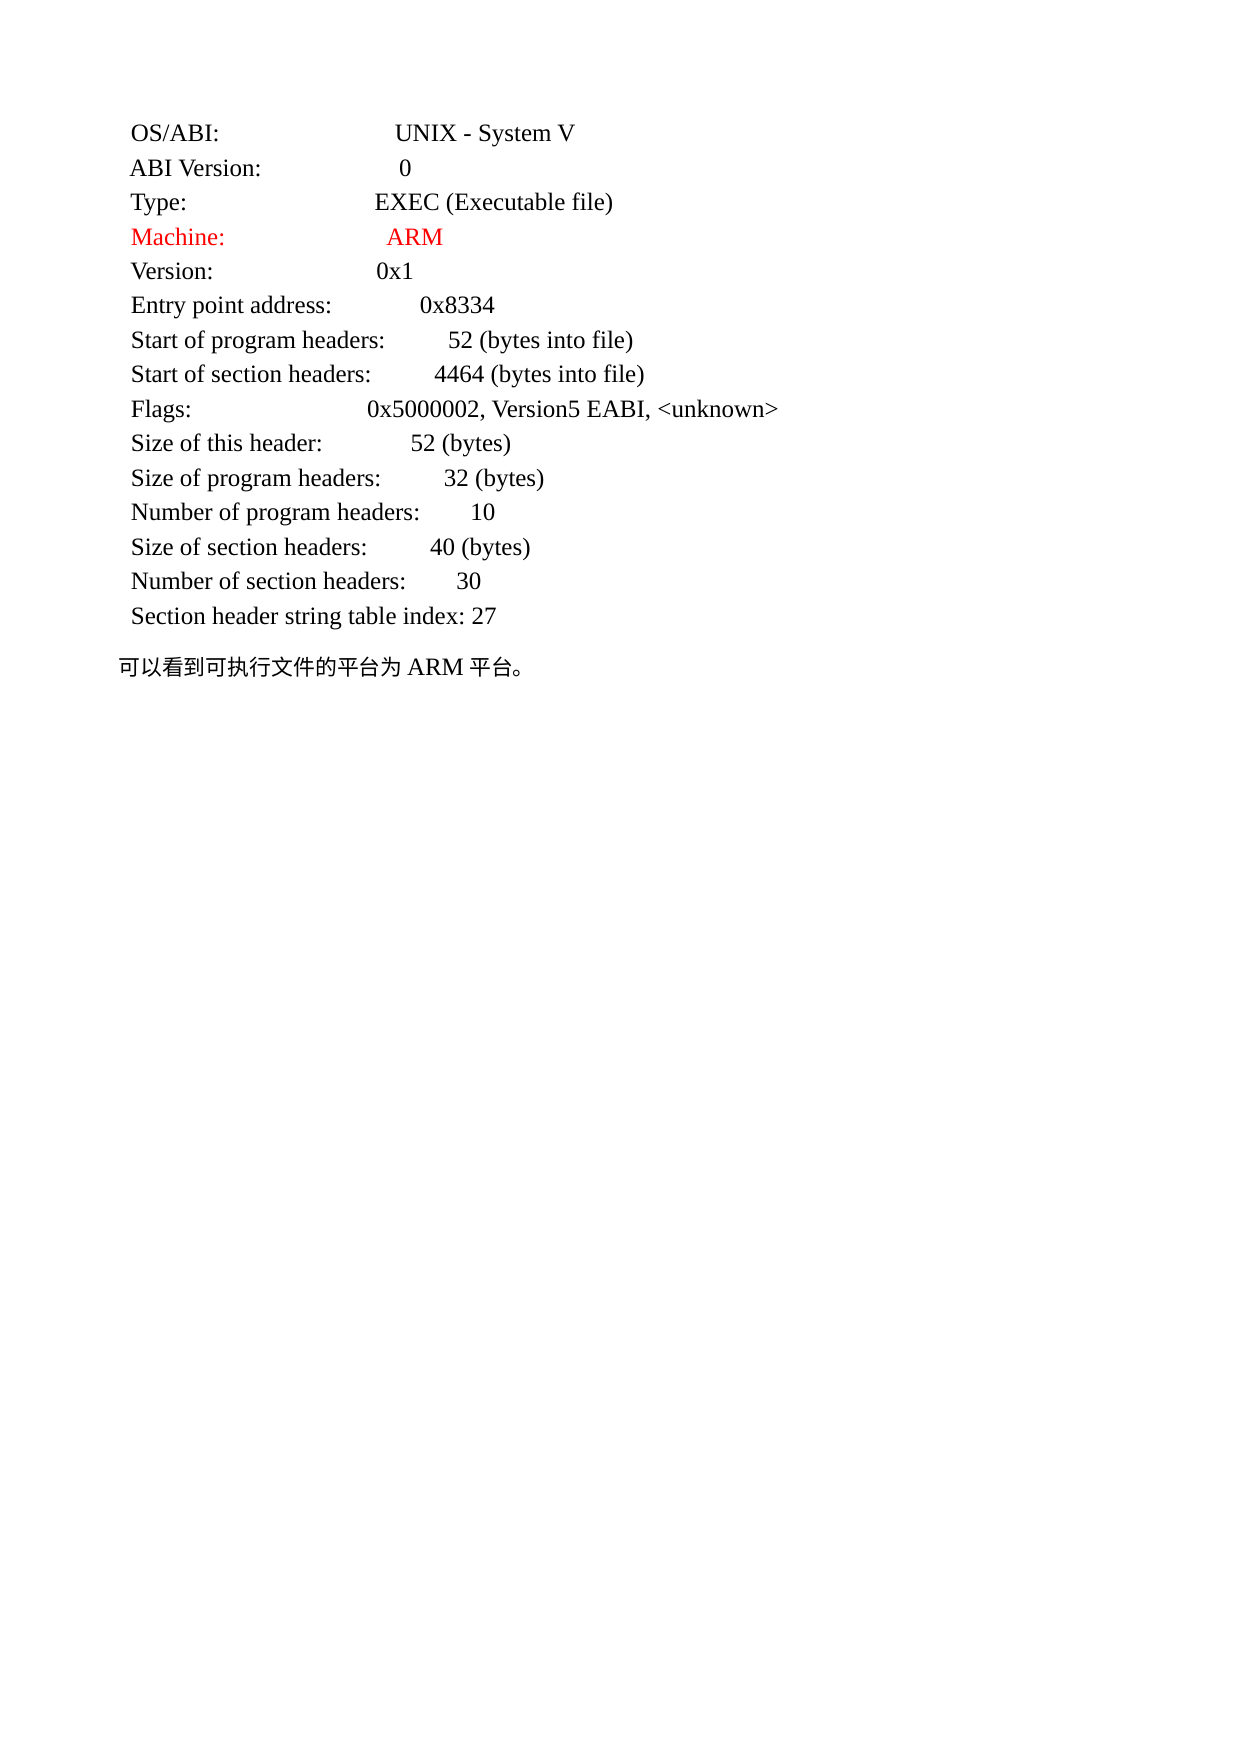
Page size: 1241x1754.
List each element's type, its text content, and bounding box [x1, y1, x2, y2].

text OS/ABI: UNIX - System V ABI Version: 0 Type: EXEC (Executable file) Machine: ARM Version: 0x1 Entry point address: 0x8334 Start of program headers: 52 (bytes into file) Start of section headers: 4464 (bytes into file) Flags: 0x5000002, Version5 EABI, <unknown> Size of this header: 52 (bytes) Size of program headers: 32 (bytes) Number of program headers: 10 Size of section headers: 40 (bytes) Number of section headers: 30 Section header string table index: 27 [118, 118, 1122, 629]
text 可以看到可执行文件的平台为ARM平台。 [118, 650, 1122, 682]
